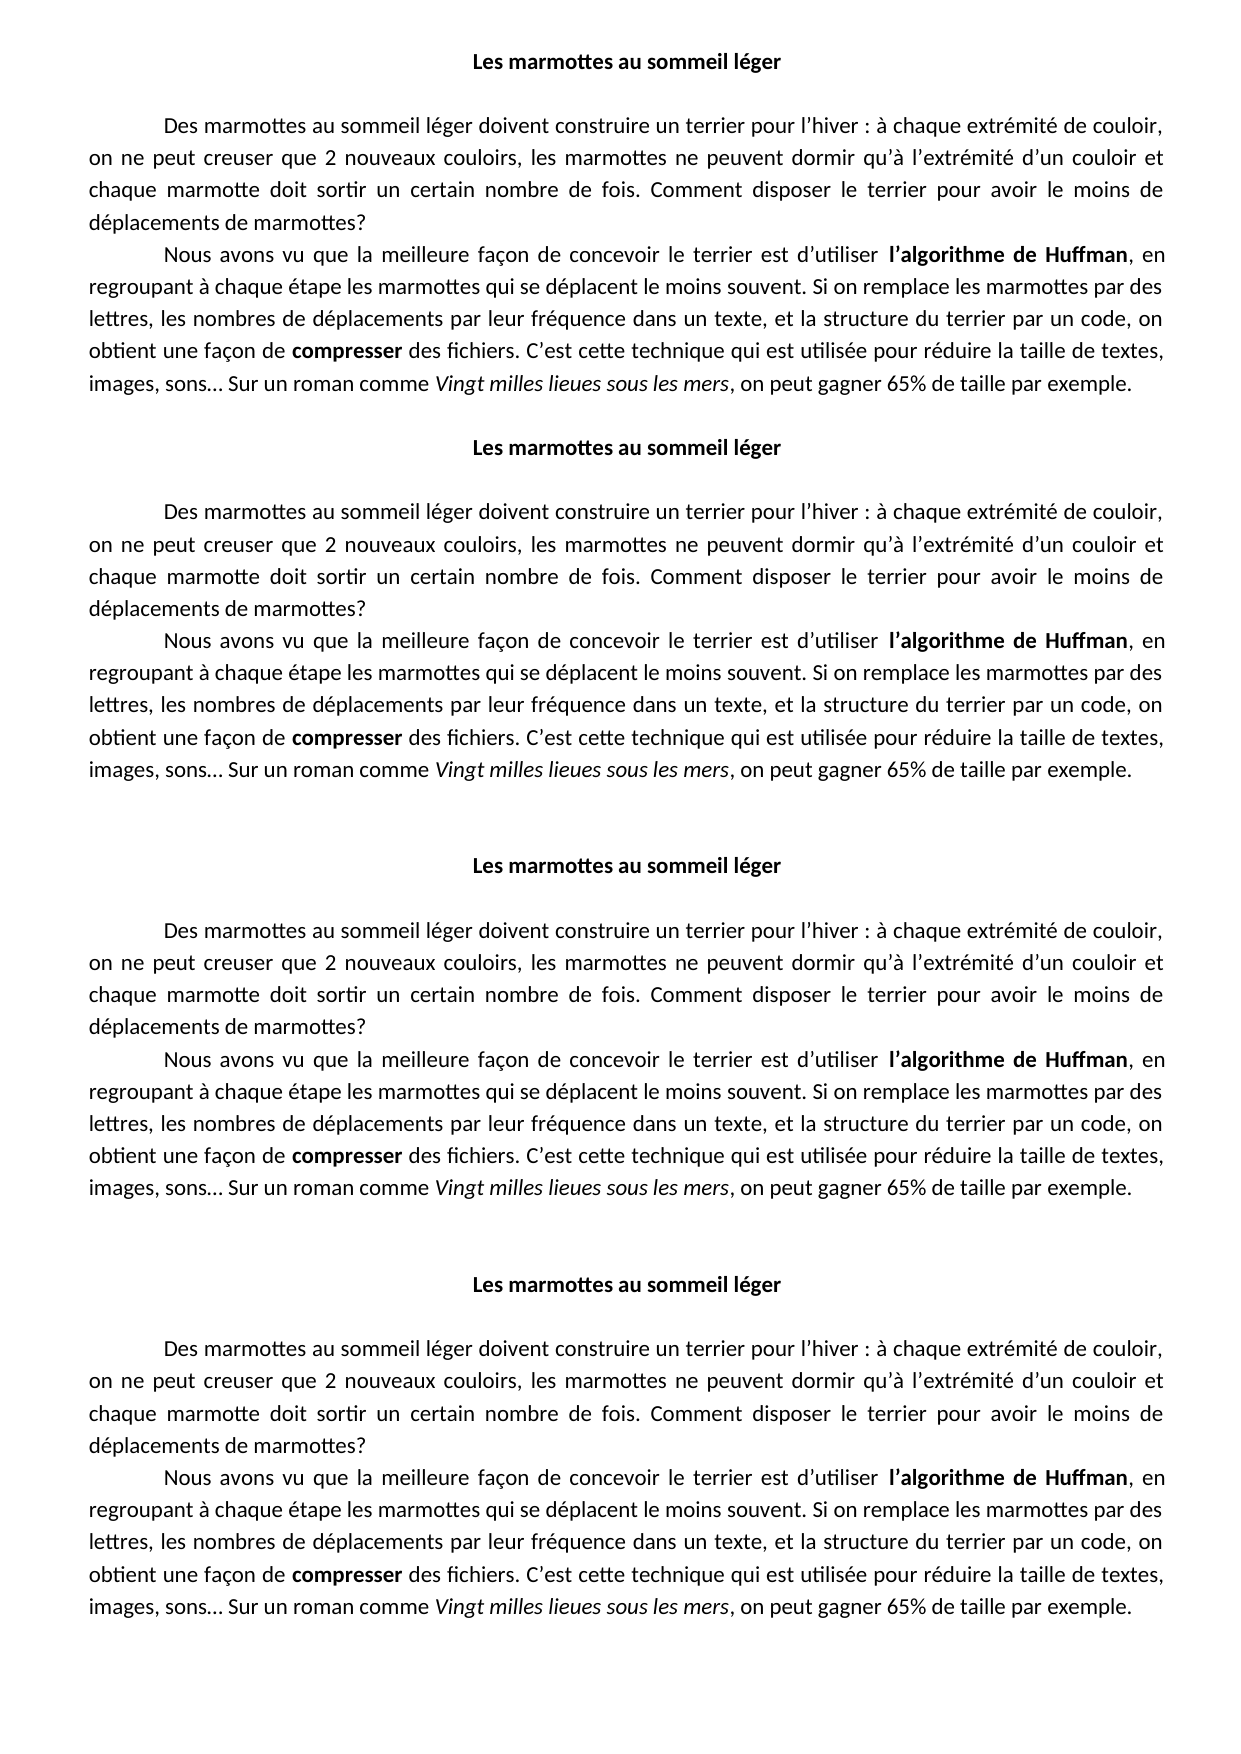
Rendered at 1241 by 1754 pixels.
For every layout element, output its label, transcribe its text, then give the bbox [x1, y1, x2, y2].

text Les marmottes au sommeil léger [88, 1270, 1166, 1298]
text Nous avons vu que la meilleure façon de concevoir le terrier est d’utiliser l’algorithme de Huffman, en regroupant à chaque étape les marmottes qui se déplacent le moins souvent. Si on remplace les marmottes par des lettres, les nombres de déplacements par leur fréquence dans un texte, et la structure du terrier par un code, on obtient une façon de compresser des fichiers. C’est cette technique qui est utilisée pour réduire la taille de textes, images, sons… Sur un roman comme Vingt milles lieues sous les mers, on peut gagner 65% de taille par exemple. [88, 240, 1166, 397]
text Des marmottes au sommeil léger doivent construire un terrier pour l’hiver : à chaque extrémité de couloir, on ne peut creuser que 2 nouveaux couloirs, les marmottes ne peuvent dormir qu’à l’extrémité d’un couloir et chaque marmotte doit sortir un certain nombre de fois. Comment disposer le terrier pour avoir le moins de déplacements de marmottes? [88, 111, 1166, 236]
text Les marmottes au sommeil léger [88, 852, 1166, 879]
text Des marmottes au sommeil léger doivent construire un terrier pour l’hiver : à chaque extrémité de couloir, on ne peut creuser que 2 nouveaux couloirs, les marmottes ne peuvent dormir qu’à l’extrémité d’un couloir et chaque marmotte doit sortir un certain nombre de fois. Comment disposer le terrier pour avoir le moins de déplacements de marmottes? [88, 497, 1166, 622]
text Nous avons vu que la meilleure façon de concevoir le terrier est d’utiliser l’algorithme de Huffman, en regroupant à chaque étape les marmottes qui se déplacent le moins souvent. Si on remplace les marmottes par des lettres, les nombres de déplacements par leur fréquence dans un texte, et la structure du terrier par un code, on obtient une façon de compresser des fichiers. C’est cette technique qui est utilisée pour réduire la taille de textes, images, sons… Sur un roman comme Vingt milles lieues sous les mers, on peut gagner 65% de taille par exemple. [88, 1045, 1166, 1201]
text Nous avons vu que la meilleure façon de concevoir le terrier est d’utiliser l’algorithme de Huffman, en regroupant à chaque étape les marmottes qui se déplacent le moins souvent. Si on remplace les marmottes par des lettres, les nombres de déplacements par leur fréquence dans un texte, et la structure du terrier par un code, on obtient une façon de compresser des fichiers. C’est cette technique qui est utilisée pour réduire la taille de textes, images, sons… Sur un roman comme Vingt milles lieues sous les mers, on peut gagner 65% de taille par exemple. [88, 626, 1166, 783]
text Des marmottes au sommeil léger doivent construire un terrier pour l’hiver : à chaque extrémité de couloir, on ne peut creuser que 2 nouveaux couloirs, les marmottes ne peuvent dormir qu’à l’extrémité d’un couloir et chaque marmotte doit sortir un certain nombre de fois. Comment disposer le terrier pour avoir le moins de déplacements de marmottes? [88, 1334, 1166, 1459]
text Les marmottes au sommeil léger [88, 433, 1166, 461]
text Nous avons vu que la meilleure façon de concevoir le terrier est d’utiliser l’algorithme de Huffman, en regroupant à chaque étape les marmottes qui se déplacent le moins souvent. Si on remplace les marmottes par des lettres, les nombres de déplacements par leur fréquence dans un texte, et la structure du terrier par un code, on obtient une façon de compresser des fichiers. C’est cette technique qui est utilisée pour réduire la taille de textes, images, sons… Sur un roman comme Vingt milles lieues sous les mers, on peut gagner 65% de taille par exemple. [88, 1463, 1166, 1620]
text Des marmottes au sommeil léger doivent construire un terrier pour l’hiver : à chaque extrémité de couloir, on ne peut creuser que 2 nouveaux couloirs, les marmottes ne peuvent dormir qu’à l’extrémité d’un couloir et chaque marmotte doit sortir un certain nombre de fois. Comment disposer le terrier pour avoir le moins de déplacements de marmottes? [88, 916, 1166, 1041]
text Les marmottes au sommeil léger [88, 47, 1166, 75]
